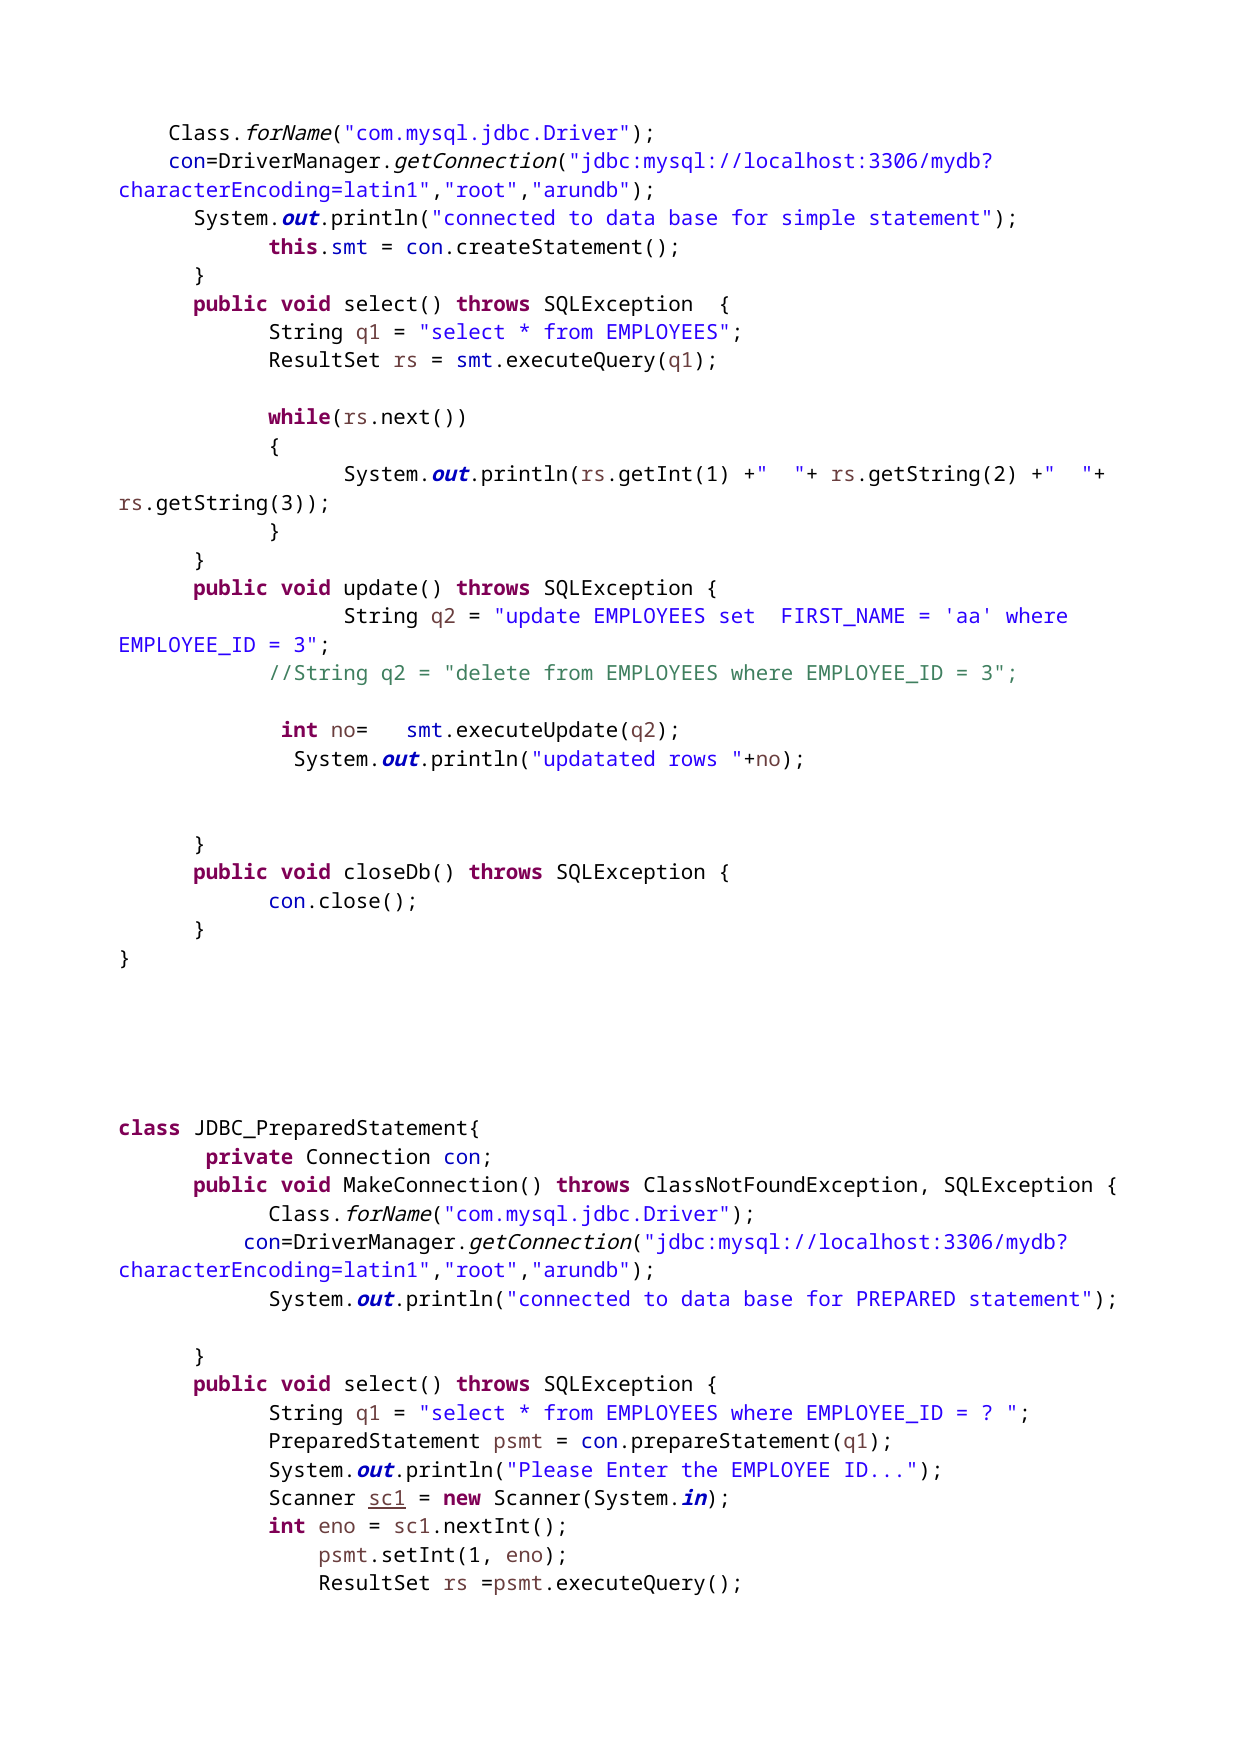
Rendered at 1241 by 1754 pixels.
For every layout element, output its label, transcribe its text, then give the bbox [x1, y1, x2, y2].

text } [118, 516, 1122, 545]
text System.out.println("Please Enter the EMPLOYEE ID..."); [118, 1455, 1122, 1483]
text con.close(); [118, 886, 1122, 914]
text Scanner sc1 = new Scanner(System.in); [118, 1483, 1122, 1512]
text System.out.println("connected to data base for PREPARED statement"); [118, 1284, 1122, 1312]
text } [118, 829, 1122, 857]
text String q2 = "update EMPLOYEES set FIRST_NAME = 'aa' where EMPLOYEE_ID = 3"; [118, 602, 1122, 658]
text } [118, 914, 1122, 943]
text ResultSet rs =psmt.executeQuery(); [118, 1568, 1122, 1597]
text private Connection con; [118, 1142, 1122, 1170]
text while(rs.next()) [118, 402, 1122, 431]
text } [118, 545, 1122, 573]
text System.out.println("connected to data base for simple statement"); [118, 203, 1122, 232]
text int eno = sc1.nextInt(); [118, 1512, 1122, 1540]
text con=DriverManager.getConnection("jdbc:mysql://localhost:3306/mydb?characterEncoding=latin1","root","arundb"); [118, 147, 1122, 203]
text public void closeDb() throws SQLException { [118, 857, 1122, 886]
text public void update() throws SQLException { [118, 573, 1122, 602]
text public void select() throws SQLException { [118, 289, 1122, 317]
text PreparedStatement psmt = con.prepareStatement(q1); [118, 1426, 1122, 1455]
text System.out.println("updatated rows "+no); [118, 744, 1122, 772]
text int no= smt.executeUpdate(q2); [118, 715, 1122, 744]
text ResultSet rs = smt.executeQuery(q1); [118, 346, 1122, 374]
text String q1 = "select * from EMPLOYEES"; [118, 317, 1122, 346]
text public void MakeConnection() throws ClassNotFoundException, SQLException { [118, 1170, 1122, 1199]
text } [118, 1341, 1122, 1369]
text public void select() throws SQLException { [118, 1369, 1122, 1398]
text { [118, 431, 1122, 459]
text Class.forName("com.mysql.jdbc.Driver"); [118, 118, 1122, 147]
text //String q2 = "delete from EMPLOYEES where EMPLOYEE_ID = 3"; [118, 658, 1122, 687]
text Class.forName("com.mysql.jdbc.Driver"); [118, 1199, 1122, 1227]
text this.smt = con.createStatement(); [118, 232, 1122, 260]
text System.out.println(rs.getInt(1) +" "+ rs.getString(2) +" "+ rs.getString(3)); [118, 459, 1122, 516]
text class JDBC_PreparedStatement{ [118, 1113, 1122, 1142]
text con=DriverManager.getConnection("jdbc:mysql://localhost:3306/mydb?characterEncoding=latin1","root","arundb"); [118, 1227, 1122, 1284]
text } [118, 943, 1122, 971]
text String q1 = "select * from EMPLOYEES where EMPLOYEE_ID = ? "; [118, 1398, 1122, 1426]
text } [118, 260, 1122, 289]
text psmt.setInt(1, eno); [118, 1540, 1122, 1568]
